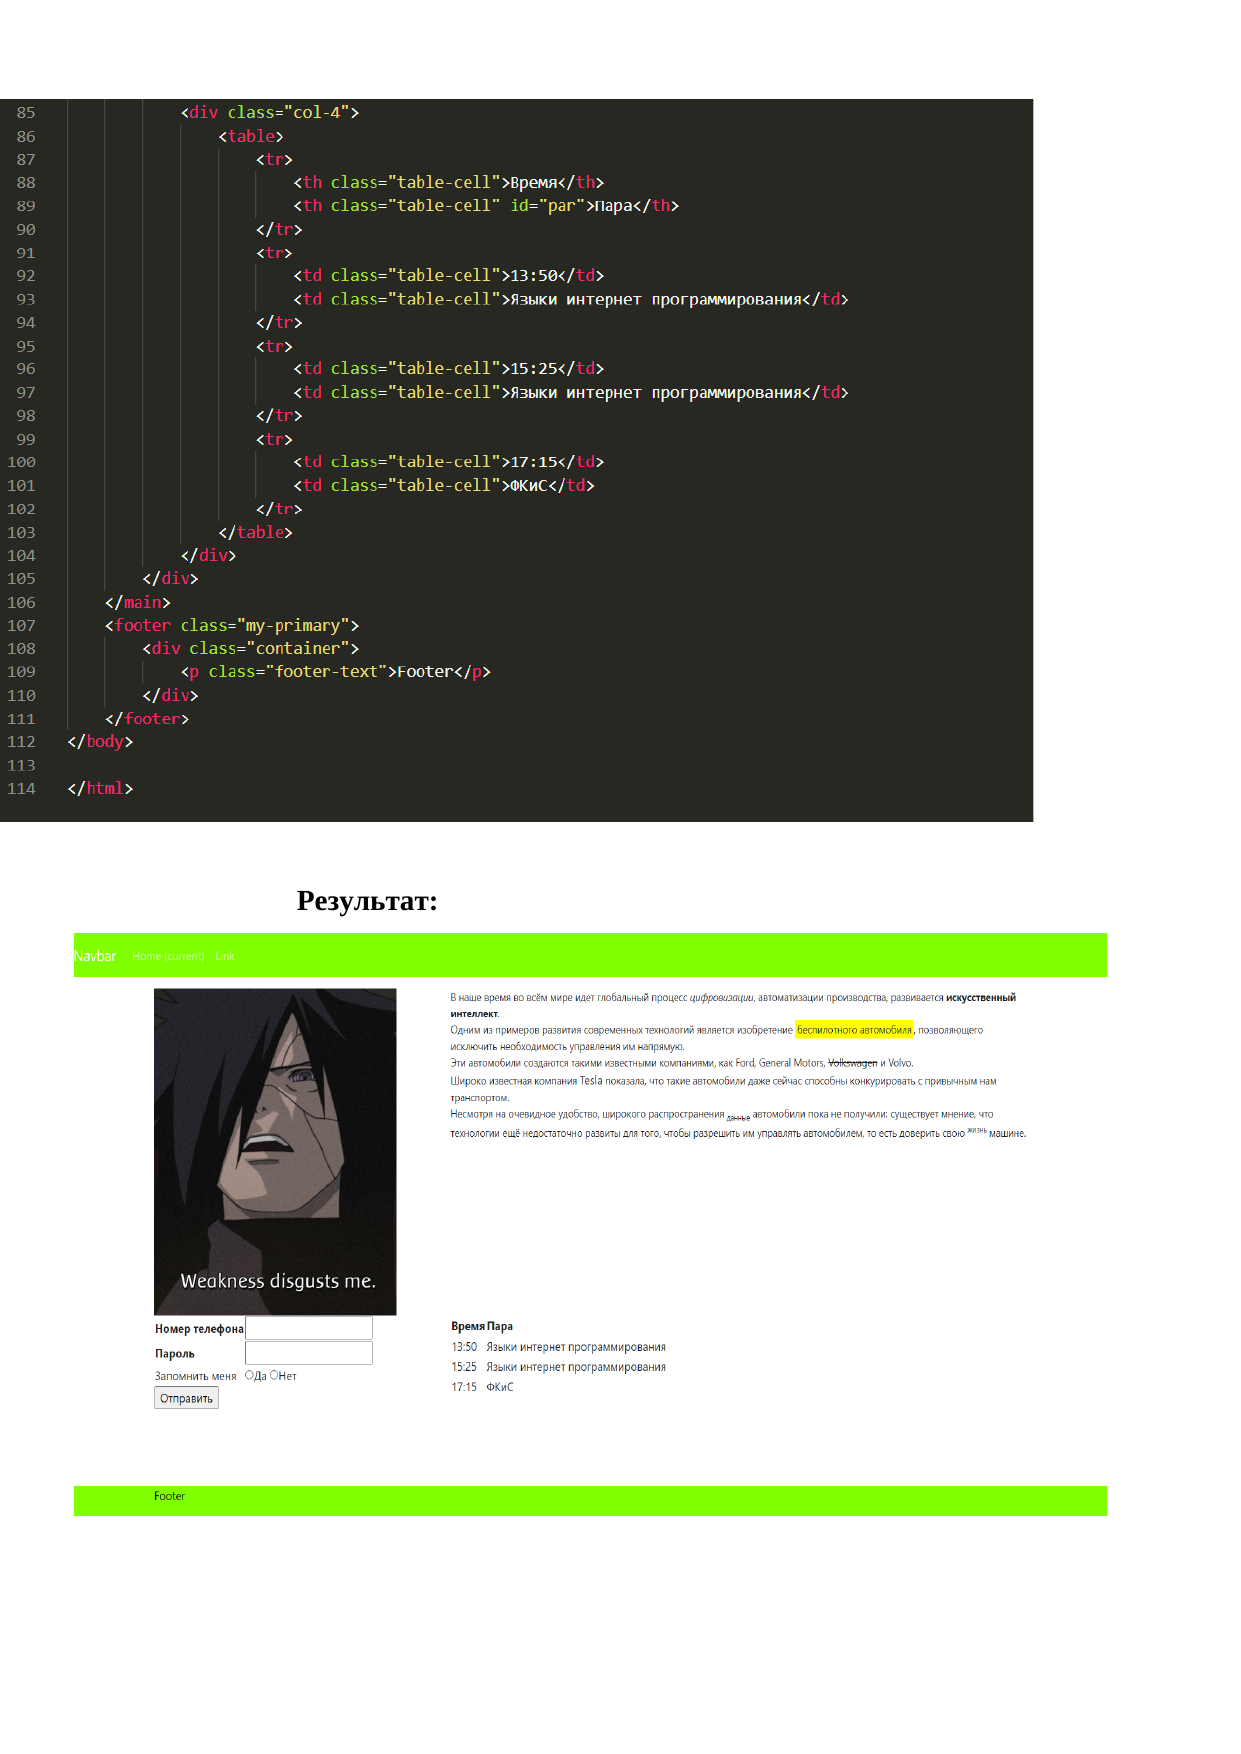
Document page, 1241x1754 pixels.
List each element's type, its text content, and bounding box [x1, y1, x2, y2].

picture [73, 933, 1108, 1516]
text Результат: [223, 883, 1181, 917]
picture [0, 99, 1034, 822]
